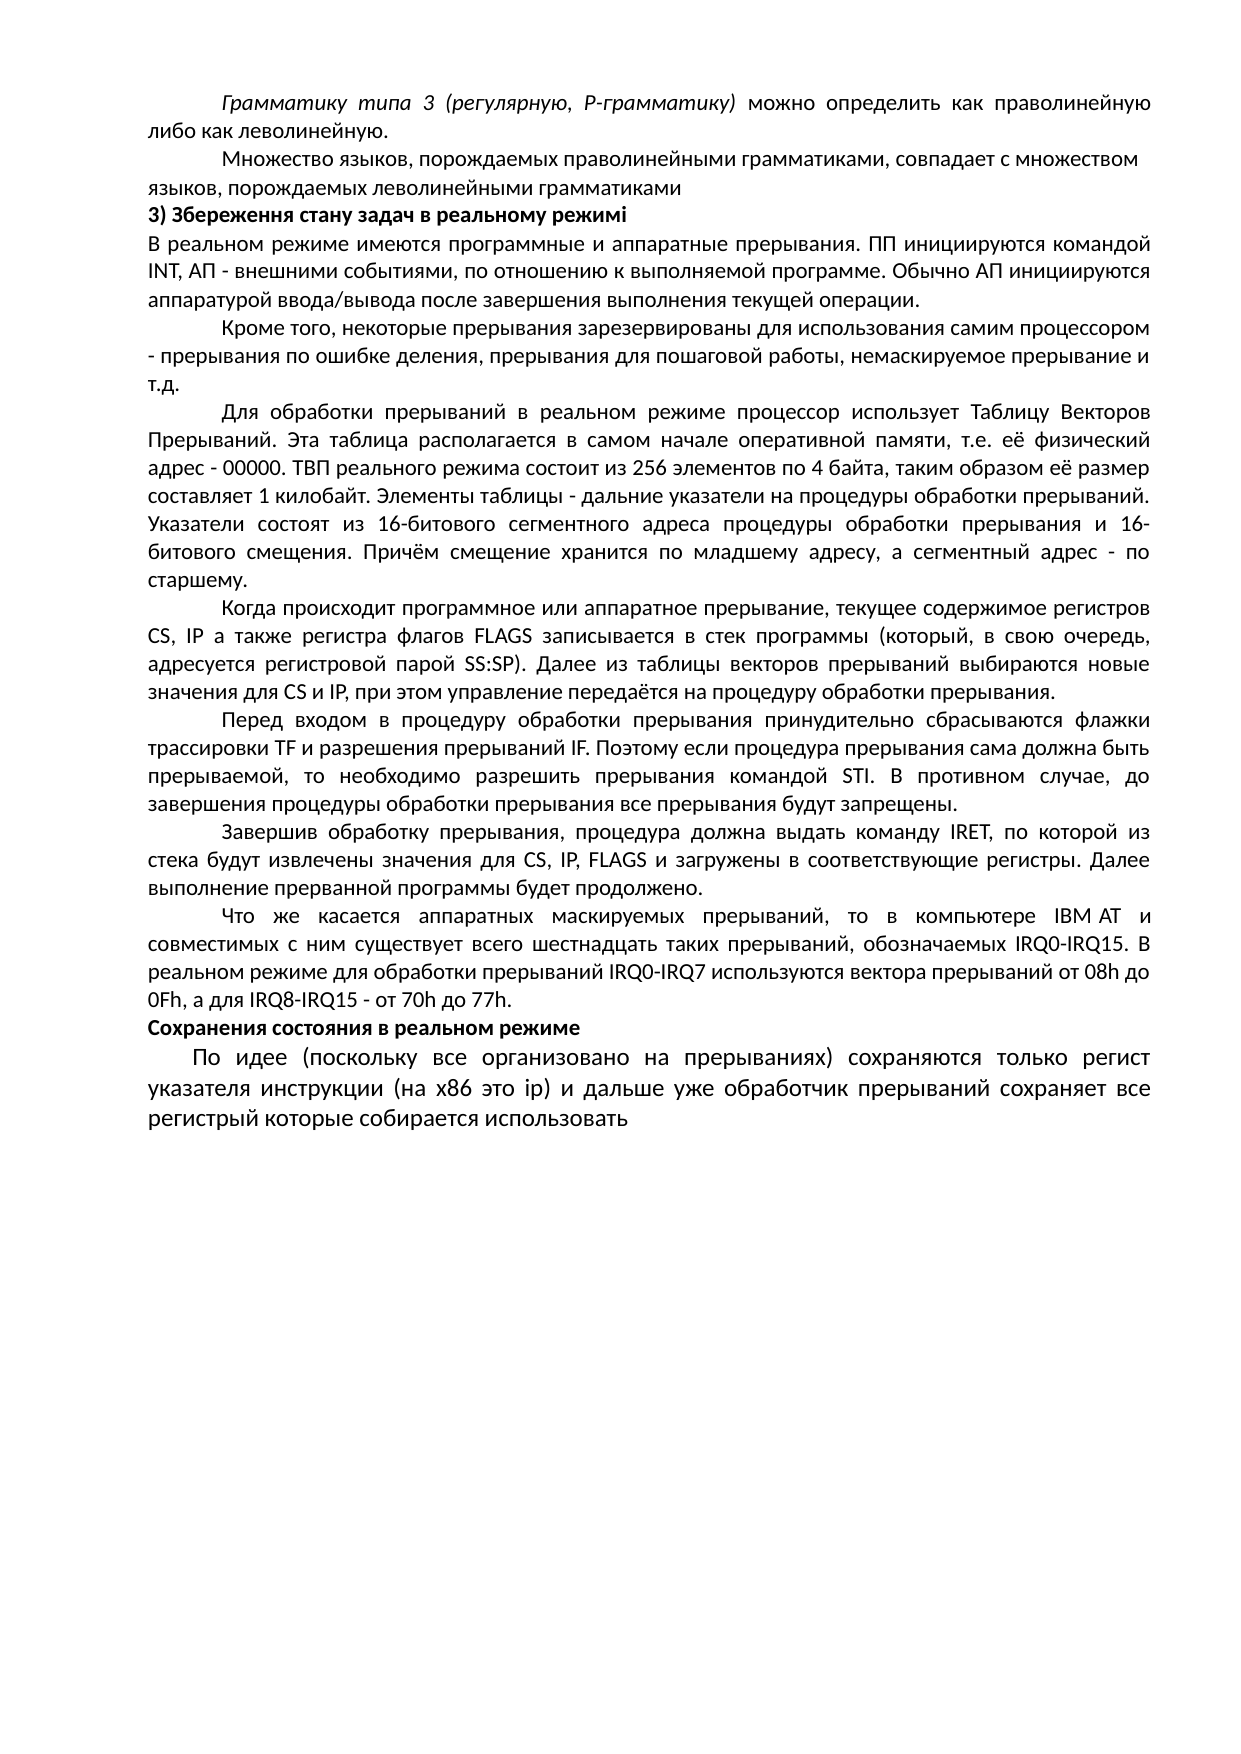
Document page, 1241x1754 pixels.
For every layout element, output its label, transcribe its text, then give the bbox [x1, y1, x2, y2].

text Перед входом в процедуру обработки прерывания принудительно сбрасываются флажки трассировки TF и разрешения прерываний IF. Поэтому если процедура прерывания сама должна быть прерываемой, то необходимо разрешить прерывания командой STI. В противном случае, до завершения процедуры обработки прерывания все прерывания будут запрещены. [148, 705, 1152, 817]
text Для обработки прерываний в реальном режиме процессор использует Таблицу Векторов Прерываний. Эта таблица располагается в самом начале оперативной памяти, т.е. её физический адрес - 00000. ТВП реального режима состоит из 256 элементов по 4 байта, таким образом её размер составляет 1 килобайт. Элементы таблицы - дальние указатели на процедуры обработки прерываний. Указатели состоят из 16-битового сегментного адреса процедуры обработки прерывания и 16-битового смещения. Причём смещение хранится по младшему адресу, а сегментный адрес - по старшему. [148, 397, 1152, 593]
text В реальном режиме имеются программные и аппаратные прерывания. ПП инициируются командой INT, АП - внешними событиями, по отношению к выполняемой программе. Обычно АП инициируются аппаратурой ввода/вывода после завершения выполнения текущей операции. [148, 229, 1152, 313]
text Когда происходит программное или аппаратное прерывание, текущее содержимое регистров CS, IP а также регистра флагов FLAGS записывается в стек программы (который, в свою очередь, адресуется регистровой парой SS:SP). Далее из таблицы векторов прерываний выбираются новые значения для CS и IP, при этом управление передаётся на процедуру обработки прерывания. [148, 593, 1152, 705]
text Завершив обработку прерывания, процедура должна выдать команду IRET, по которой из стека будут извлечены значения для CS, IP, FLAGS и загружены в соответствующие регистры. Далее выполнение прерванной программы будет продолжено. [148, 817, 1152, 901]
text 3) Збереження стану задач в реальному режимі [148, 201, 1152, 229]
text Кроме того, некоторые прерывания зарезервированы для использования самим процессором - прерывания по ошибке деления, прерывания для пошаговой работы, немаскируемое прерывание и т.д. [148, 313, 1152, 397]
text По идее (поскольку все организовано на прерываниях) сохраняются только регист указателя инструкции (на x86 это ip) и дальше уже обработчик прерываний сохраняет все регистрый которые собирается использовать [148, 1041, 1152, 1133]
text Грамматику типа 3 (регулярную, Р-грамматику) можно определить как праволинейную либо как леволинейную. [148, 88, 1152, 144]
text Сохранения состояния в реальном режиме [148, 1013, 1152, 1041]
text Что же касается аппаратных маскируемых прерываний, то в компьютере IBM AT и совместимых с ним существует всего шестнадцать таких прерываний, обозначаемых IRQ0-IRQ15. В реальном режиме для обработки прерываний IRQ0-IRQ7 используются вектора прерываний от 08h до 0Fh, а для IRQ8-IRQ15 - от 70h до 77h. [148, 901, 1152, 1013]
text Множество языков, порождаемых праволинейными грамматиками, совпадает с множеством языков, порождаемых леволинейными грамматиками [148, 144, 1152, 201]
